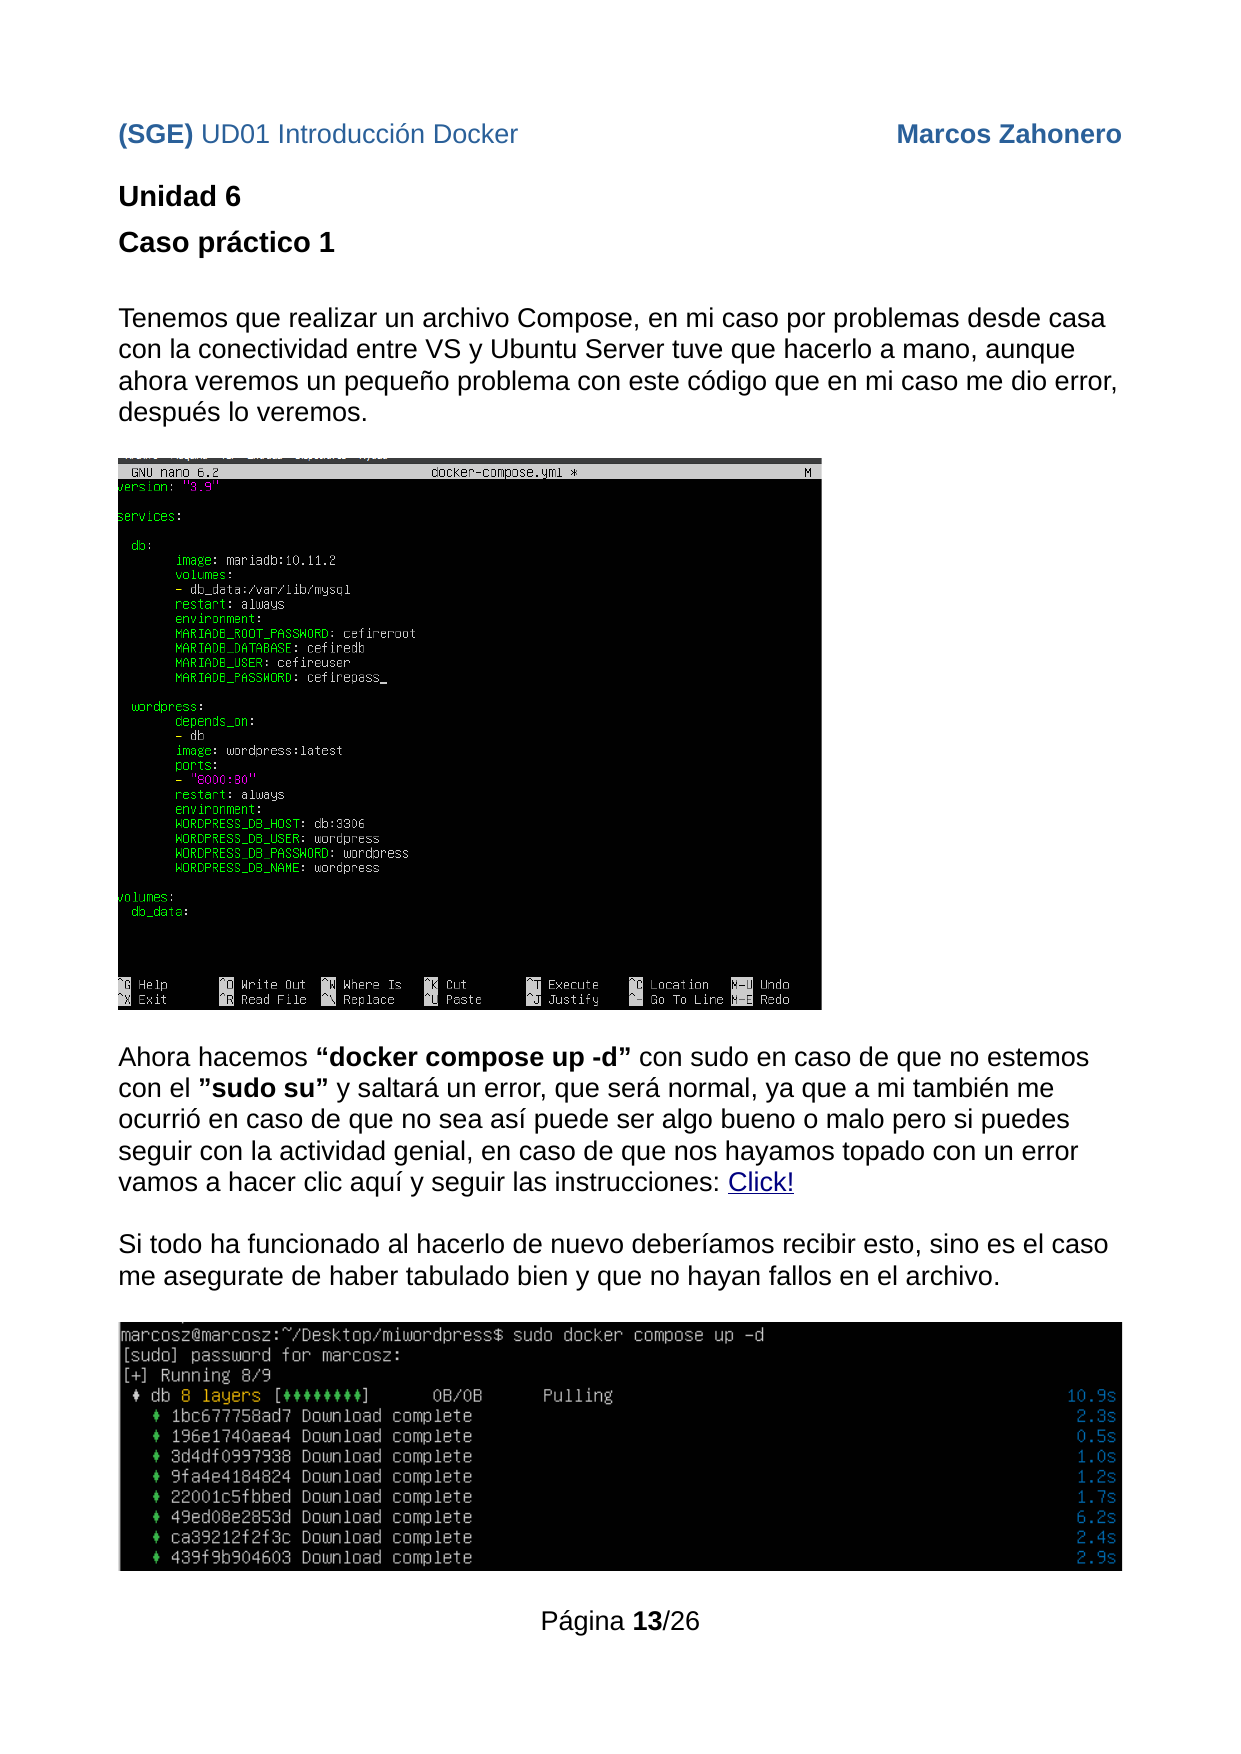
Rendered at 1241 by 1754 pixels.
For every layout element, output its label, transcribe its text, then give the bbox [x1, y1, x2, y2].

picture [118, 458, 822, 1010]
text Tenemos que realizar un archivo Compose, en mi caso por problemas desde casa con la conectividad entre VS y Ubuntu Server tuve que hacerlo a mano, aunque ahora veremos un pequeño problema con este código que en mi caso me dio error, después lo veremos. [118, 302, 1122, 427]
text Ahora hacemos “docker compose up -d” con sudo en caso de que no estemos con el ”sudo su” y saltará un error, que será normal, ya que a mi también me ocurrió en caso de que no sea así puede ser algo bueno o malo pero si puedes seguir con la actividad genial, en caso de que nos hayamos topado con un error vamos a hacer clic aquí y seguir las instrucciones: Click! [118, 1041, 1122, 1197]
subtitle Caso práctico 1 [118, 225, 1122, 258]
picture [118, 1322, 1123, 1571]
text Si todo ha funcionado al hacerlo de nuevo deberíamos recibir esto, sino es el caso me asegurate de haber tabulado bien y que no hayan fallos en el archivo. [118, 1228, 1122, 1291]
subtitle Unidad 6 [118, 179, 1122, 212]
